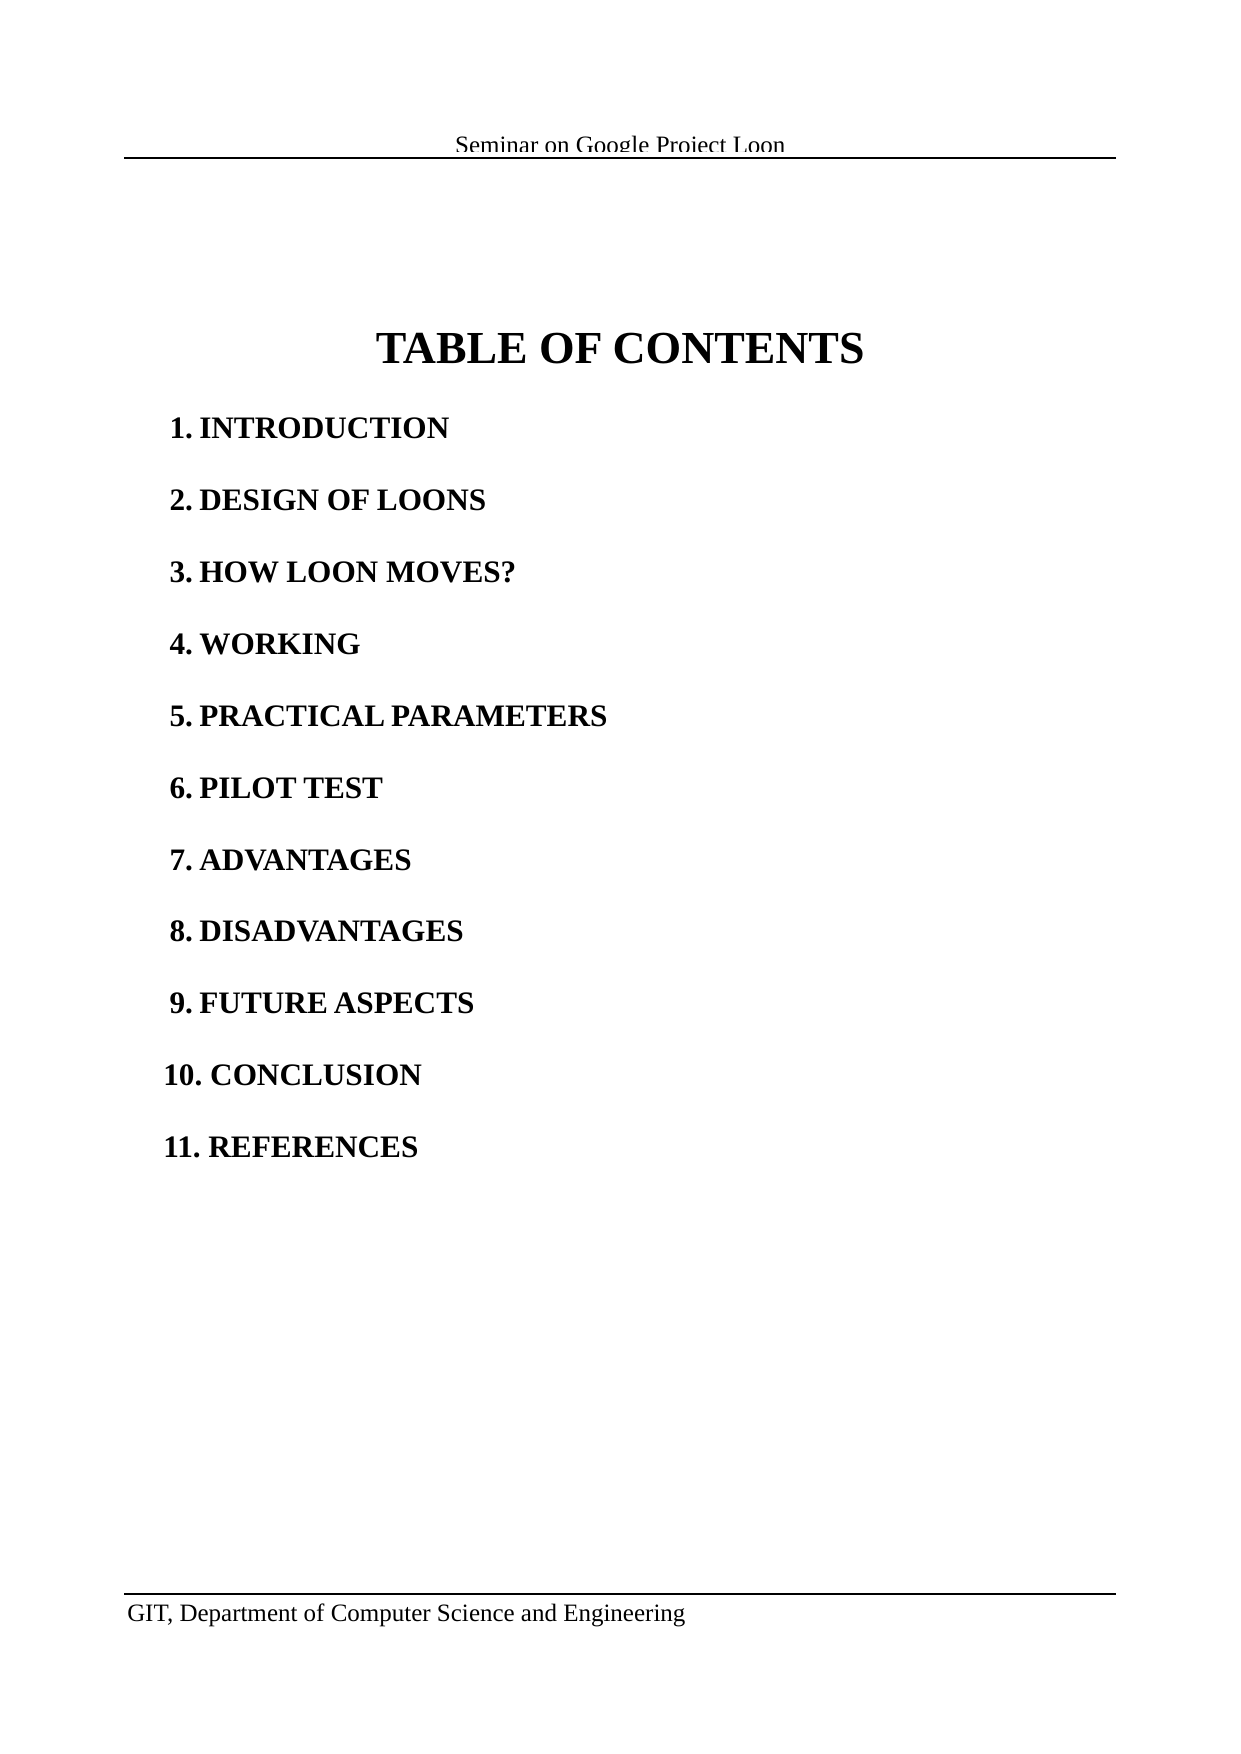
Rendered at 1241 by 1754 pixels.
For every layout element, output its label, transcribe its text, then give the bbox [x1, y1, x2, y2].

list HOW LOON MOVES? [162, 553, 1116, 589]
text 11. REFERENCES [124, 1128, 1116, 1164]
list ADVANTAGES [162, 841, 1116, 877]
list DESIGN OF LOONS [162, 481, 1116, 517]
list INTRODUCTION [162, 409, 1116, 446]
text TABLE OF CONTENTS [124, 321, 1116, 374]
list PRACTICAL PARAMETERS [162, 697, 1116, 733]
list PILOT TEST [162, 769, 1116, 805]
list DISADVANTAGES [162, 913, 1116, 949]
text 10. CONCLUSION [124, 1056, 1116, 1092]
list FUTURE ASPECTS [162, 984, 1116, 1021]
list WORKING [162, 625, 1116, 661]
